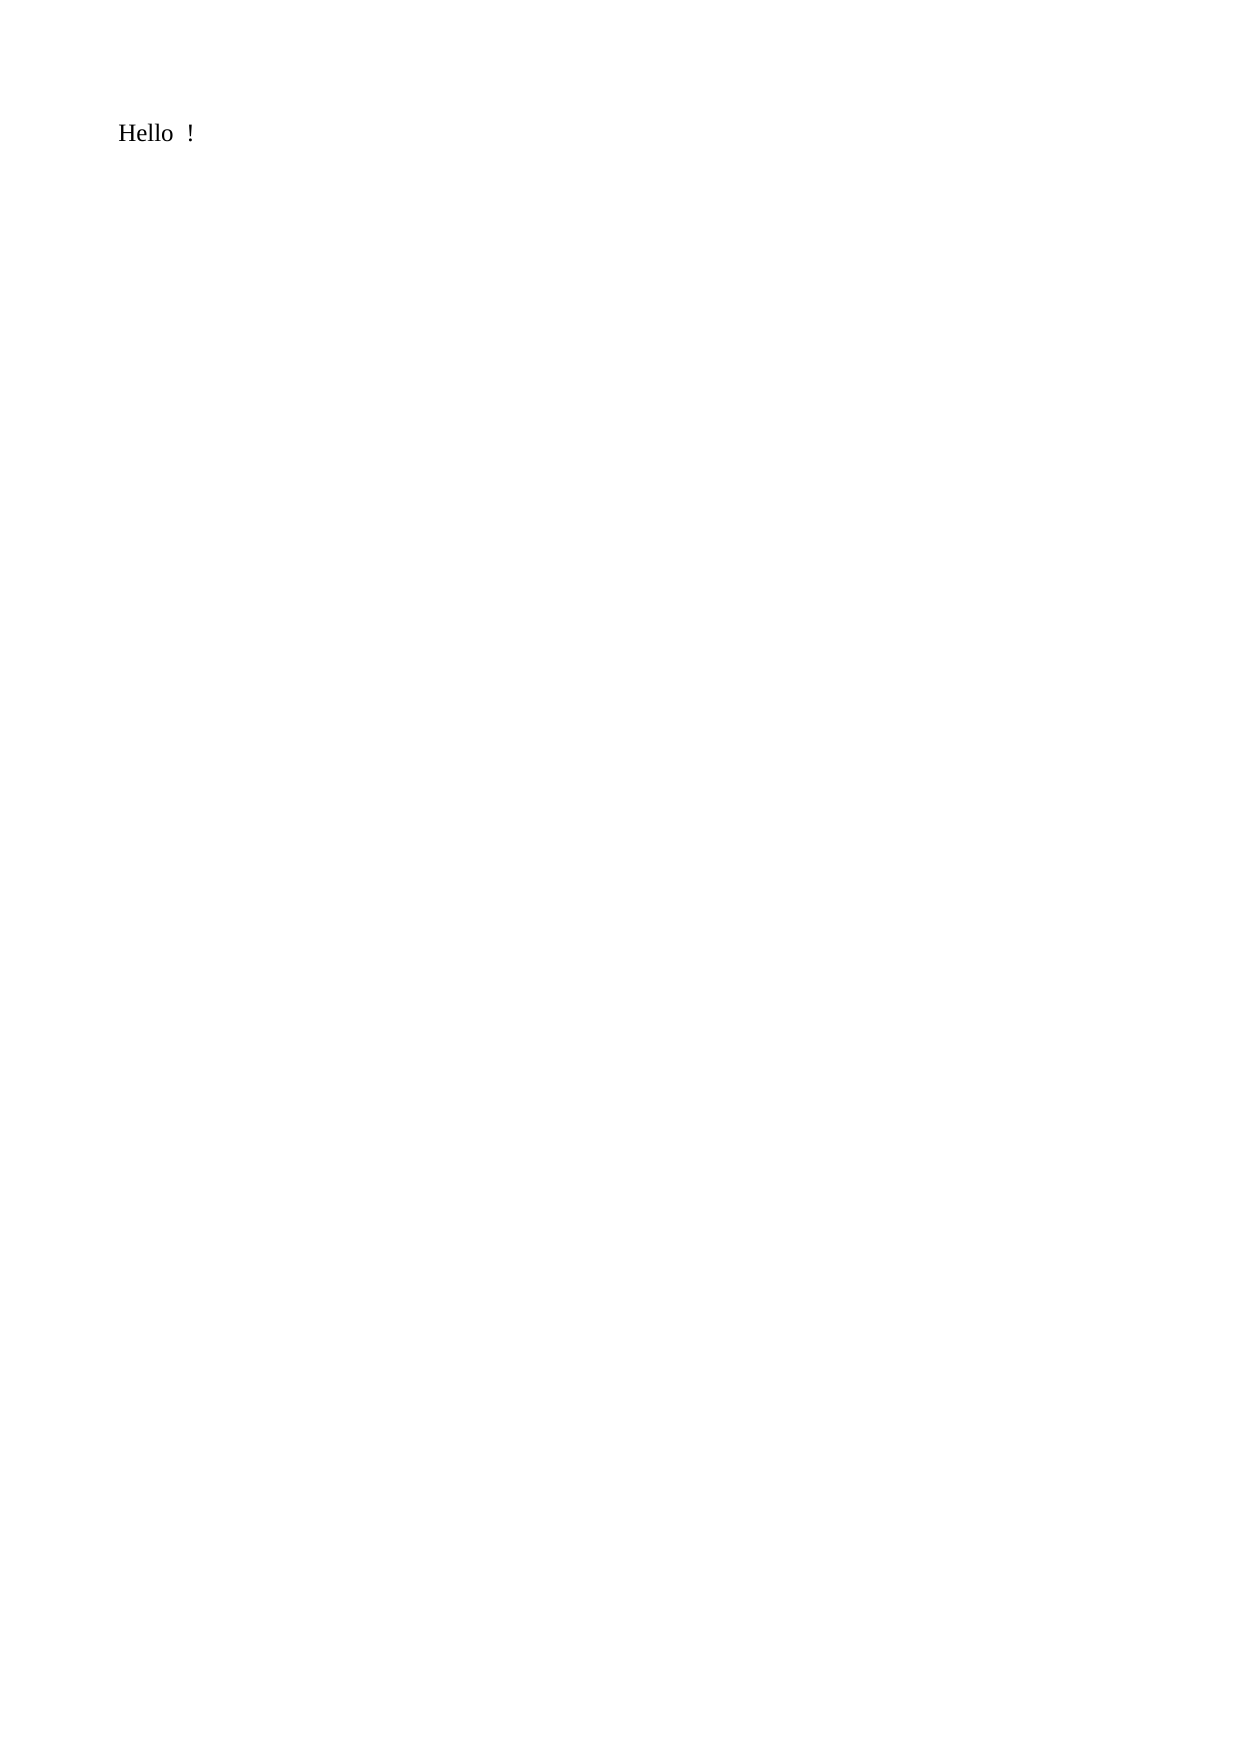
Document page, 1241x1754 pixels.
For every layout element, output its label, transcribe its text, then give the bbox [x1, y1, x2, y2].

text Hello ! [118, 118, 1122, 147]
